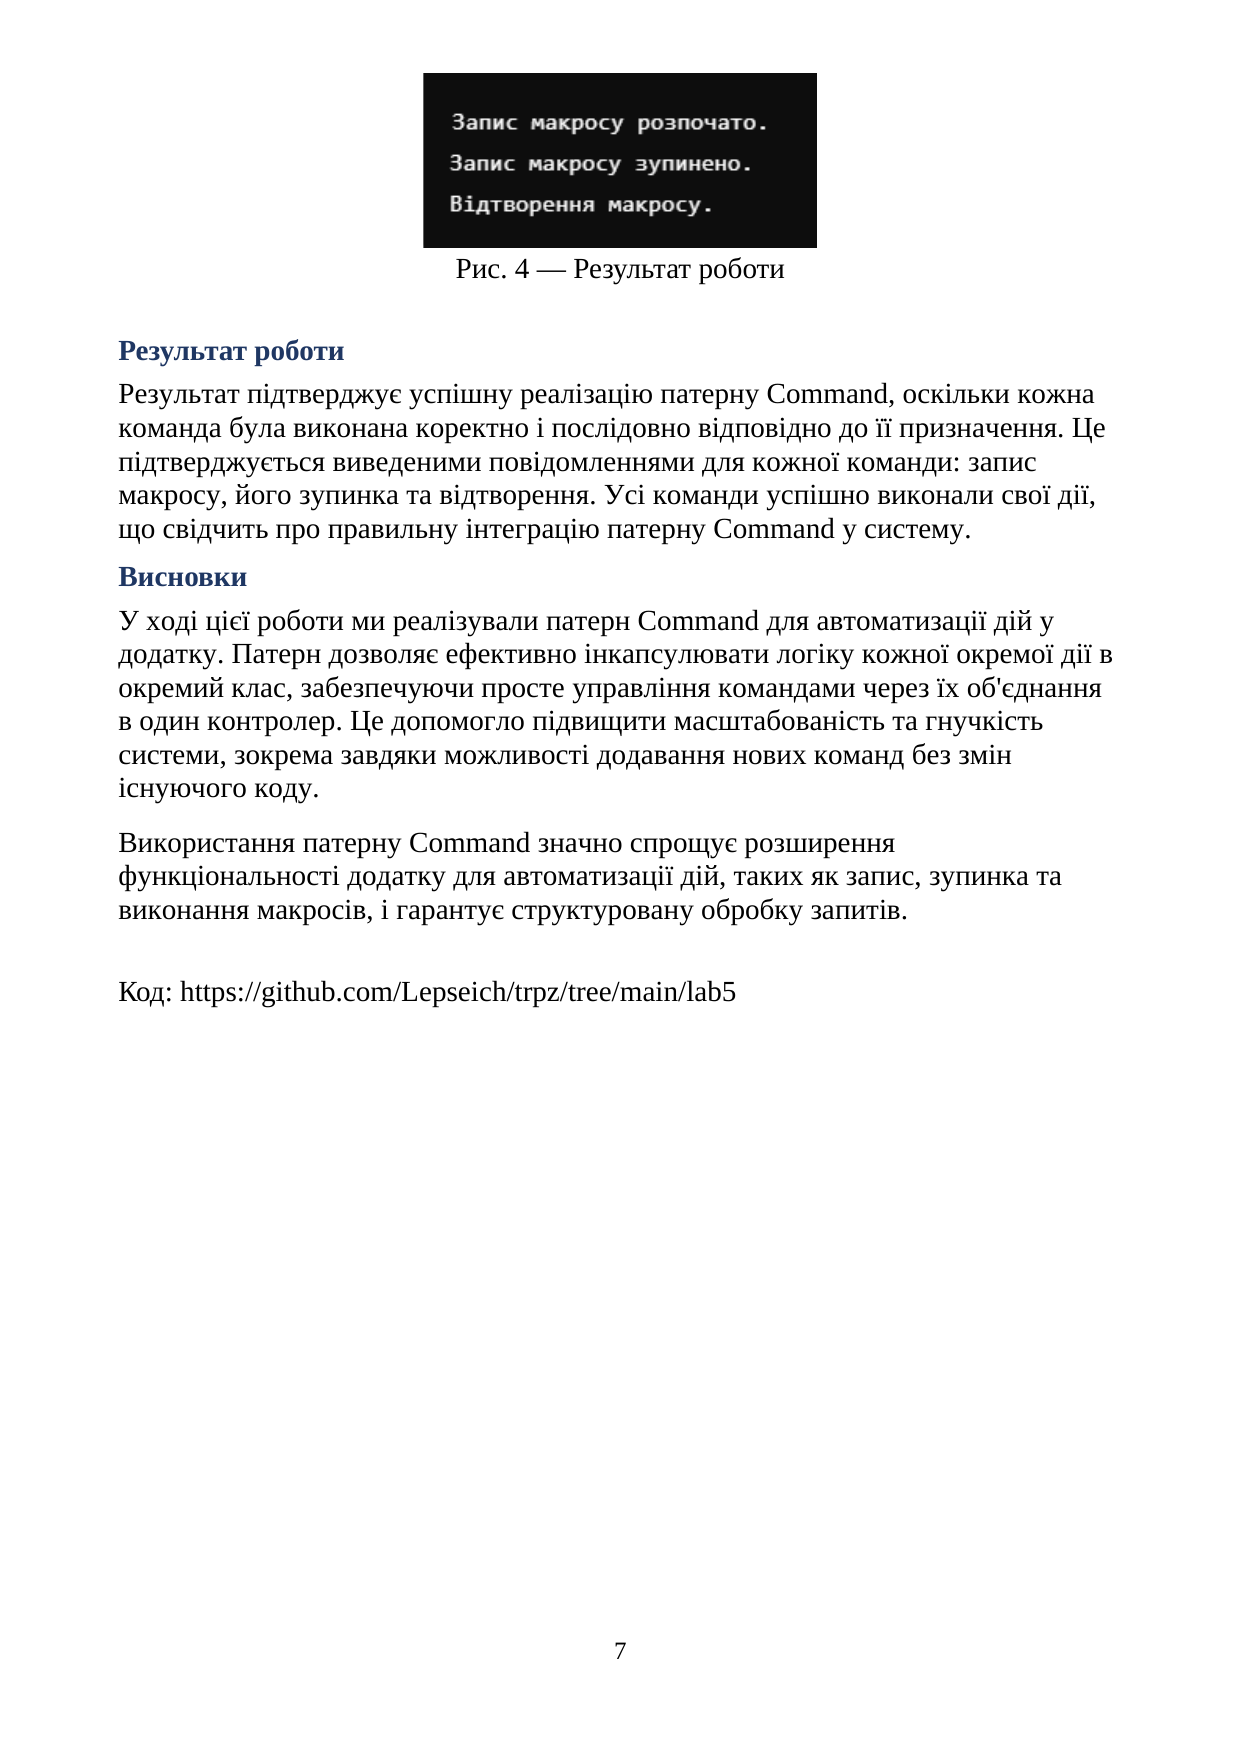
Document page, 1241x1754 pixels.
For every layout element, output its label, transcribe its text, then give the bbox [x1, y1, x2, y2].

subtitle Висновки [118, 559, 1122, 592]
text Рис. 4 — Результат роботи [118, 251, 1122, 285]
text У ході цієї роботи ми реалізували патерн Command для автоматизації дій у додатку. Патерн дозволяє ефективно інкапсулювати логіку кожної окремої дії в окремий клас, забезпечуючи просте управління командами через їх об'єднання в один контролер. Це допомогло підвищити масштабованість та гнучкість системи, зокрема завдяки можливості додавання нових команд без змін існуючого коду. [118, 603, 1122, 804]
text Код: https://github.com/Lepseich/trpz/tree/main/lab5 [118, 974, 1122, 1008]
subtitle Результат роботи [118, 333, 1122, 366]
text Використання патерну Command значно спрощує розширення функціональності додатку для автоматизації дій, таких як запис, зупинка та виконання макросів, і гарантує структуровану обробку запитів. [118, 825, 1122, 926]
text Результат підтверджує успішну реалізацію патерну Command, оскільки кожна команда була виконана коректно і послідовно відповідно до її призначення. Це підтверджується виведеними повідомленнями для кожної команди: запис макросу, його зупинка та відтворення. Усі команди успішно виконали свої дії, що свідчить про правильну інтеграцію патерну Command у систему. [118, 377, 1122, 544]
